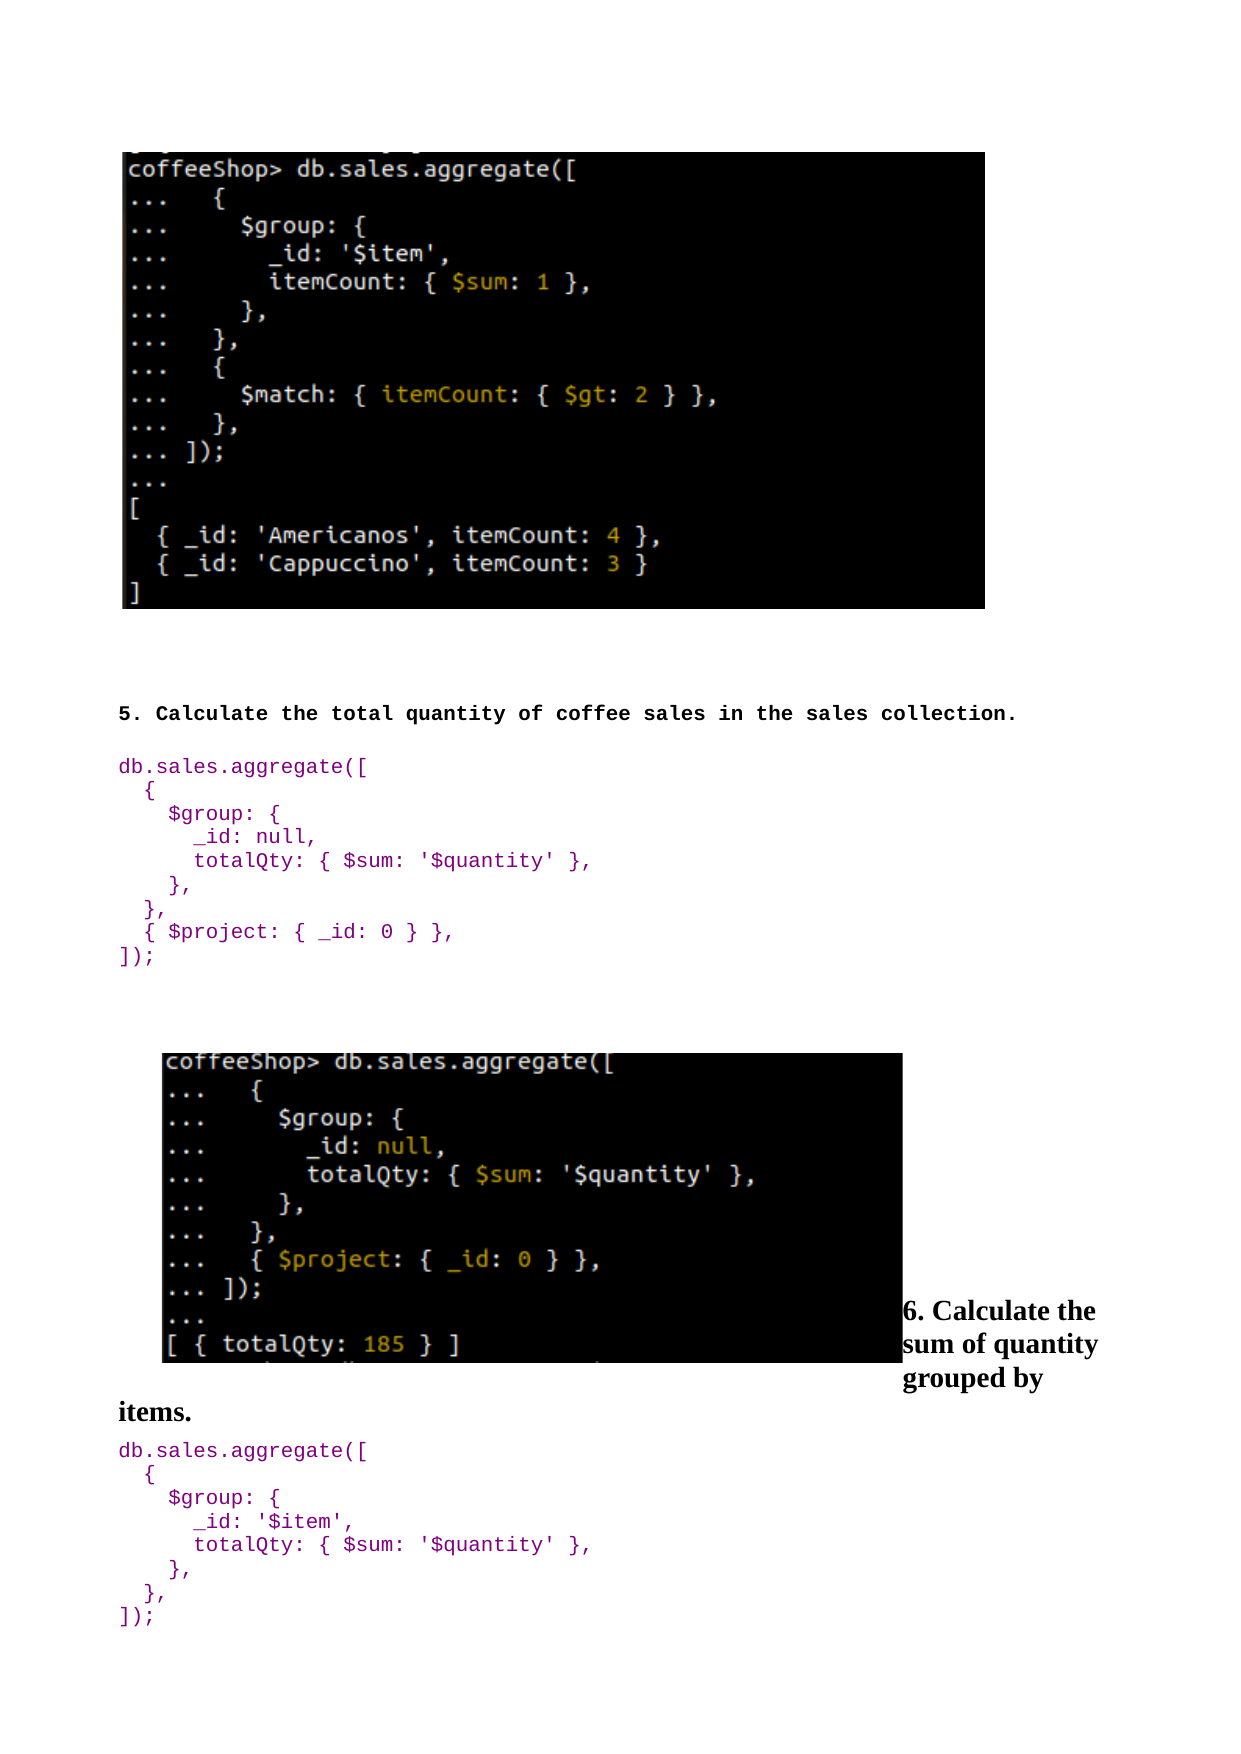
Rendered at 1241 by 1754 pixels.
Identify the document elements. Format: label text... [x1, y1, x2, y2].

text 5. Calculate the total quantity of coffee sales in the sales collection. [118, 702, 1122, 726]
text $group: { [118, 803, 1122, 827]
picture [122, 152, 985, 609]
text totalQty: { $sum: '$quantity' }, [118, 1534, 1122, 1558]
text $group: { [118, 1487, 1122, 1511]
text db.sales.aggregate([ [118, 756, 1122, 779]
text { $project: { _id: 0 } }, [118, 921, 1122, 945]
text { [118, 1463, 1122, 1487]
text ]); [118, 945, 1122, 968]
text }, [118, 874, 1122, 897]
text }, [118, 1582, 1122, 1605]
text _id: null, [118, 827, 1122, 850]
text }, [118, 897, 1122, 921]
text ]); [118, 1605, 1122, 1629]
text }, [118, 1558, 1122, 1582]
text _id: '$item', [118, 1511, 1122, 1534]
text db.sales.aggregate([ [118, 1440, 1122, 1463]
picture [161, 1053, 903, 1363]
subtitle 6. Calculate the sum of quantity grouped by items. [118, 1293, 1122, 1427]
text totalQty: { $sum: '$quantity' }, [118, 850, 1122, 874]
text { [118, 779, 1122, 803]
